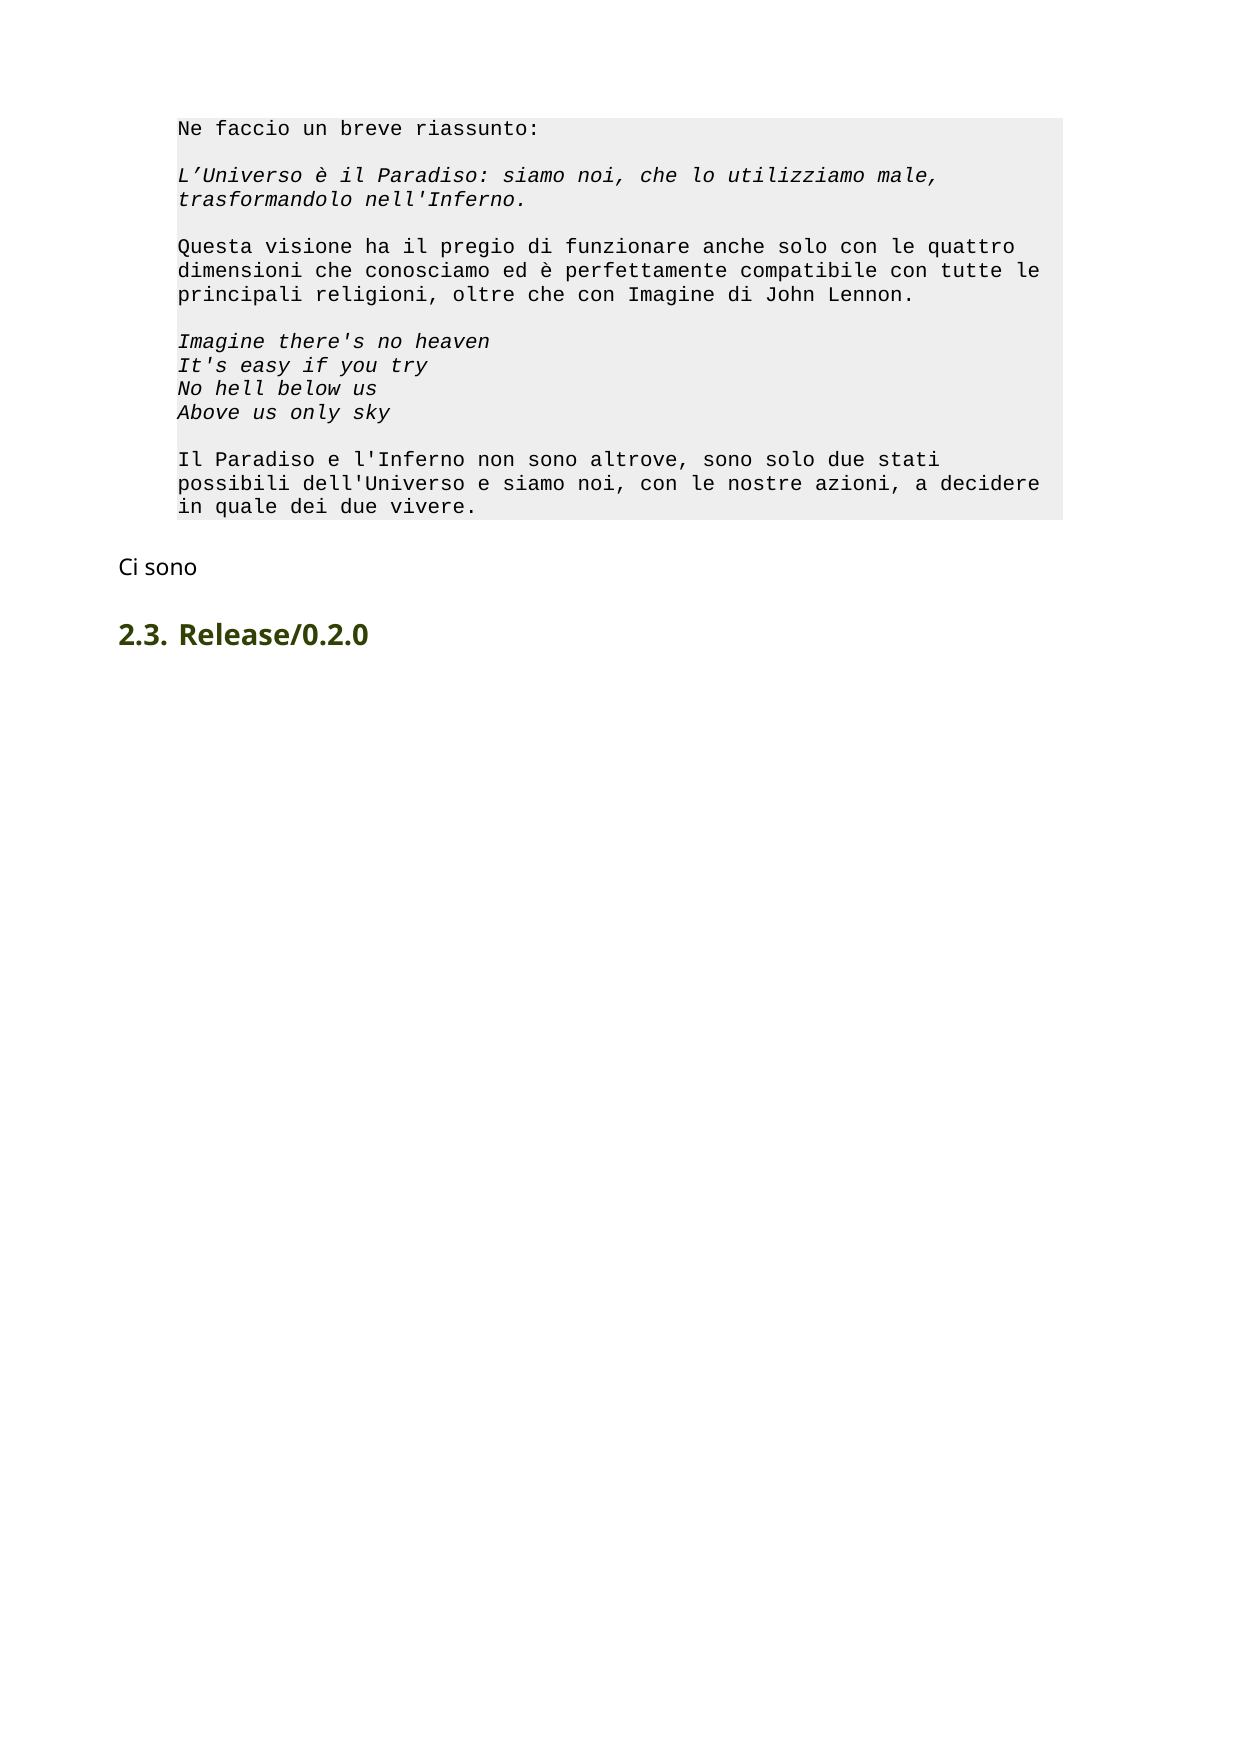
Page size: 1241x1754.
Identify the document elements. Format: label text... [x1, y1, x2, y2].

text Ci sono [118, 551, 1122, 583]
text L’Universo è il Paradiso: siamo noi, che lo utilizziamo male, trasformandolo nell'Inferno. [177, 165, 1063, 213]
text Imagine there's no heaven It's easy if you try No hell below us Above us only sky [177, 331, 1063, 426]
subtitle Release/0.2.0 [118, 614, 1122, 653]
text Questa visione ha il pregio di funzionare anche solo con le quattro dimensioni che conosciamo ed è perfettamente compatibile con tutte le principali religioni, oltre che con Imagine di John Lennon. [177, 236, 1063, 307]
text Il Paradiso e l'Inferno non sono altrove, sono solo due stati possibili dell'Universo e siamo noi, con le nostre azioni, a decidere in quale dei due vivere. [177, 449, 1063, 520]
text Ne faccio un breve riassunto: [177, 118, 1063, 142]
